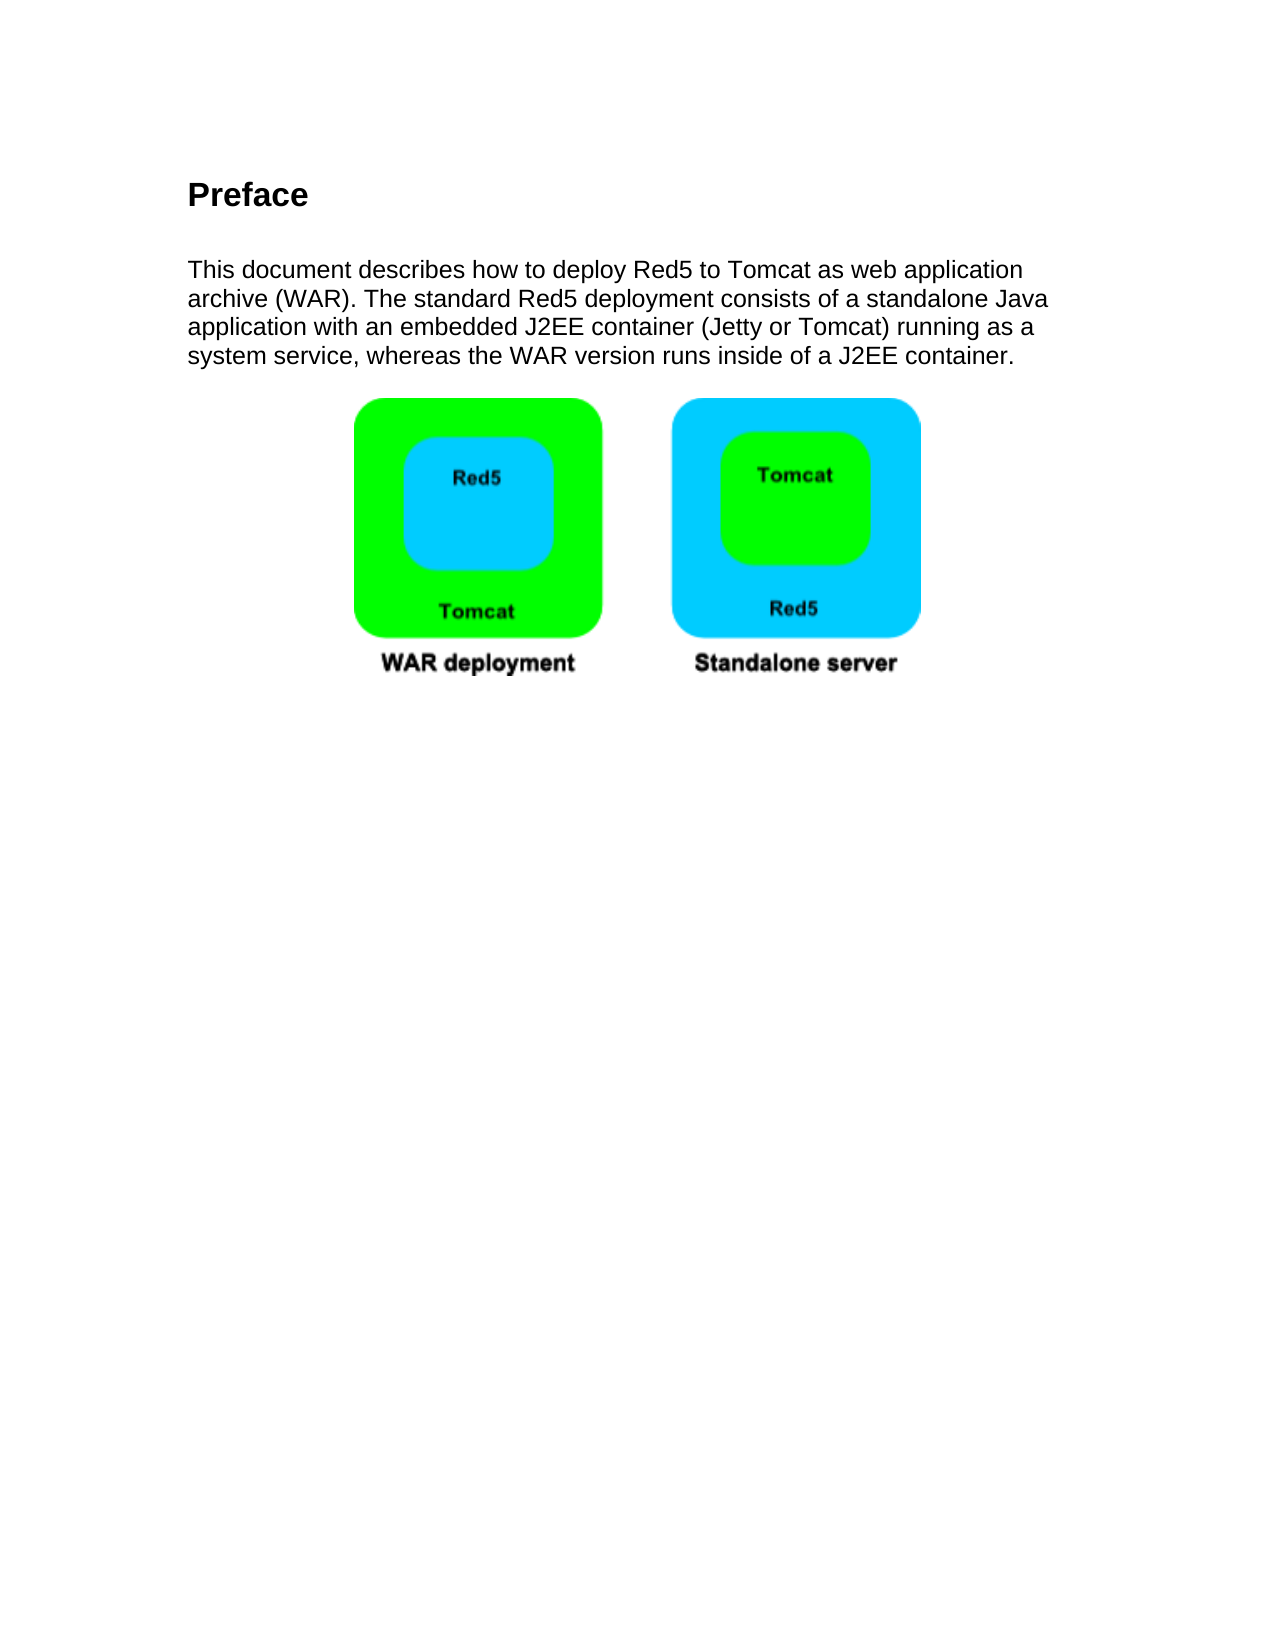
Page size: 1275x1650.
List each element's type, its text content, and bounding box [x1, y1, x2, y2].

text This document describes how to deploy Red5 to Tomcat as web application archive (WAR). The standard Red5 deployment consists of a standalone Java application with an embedded J2EE container (Jetty or Tomcat) running as a system service, whereas the WAR version runs inside of a J2EE container. [187, 255, 1087, 370]
subtitle Preface [187, 175, 1087, 214]
